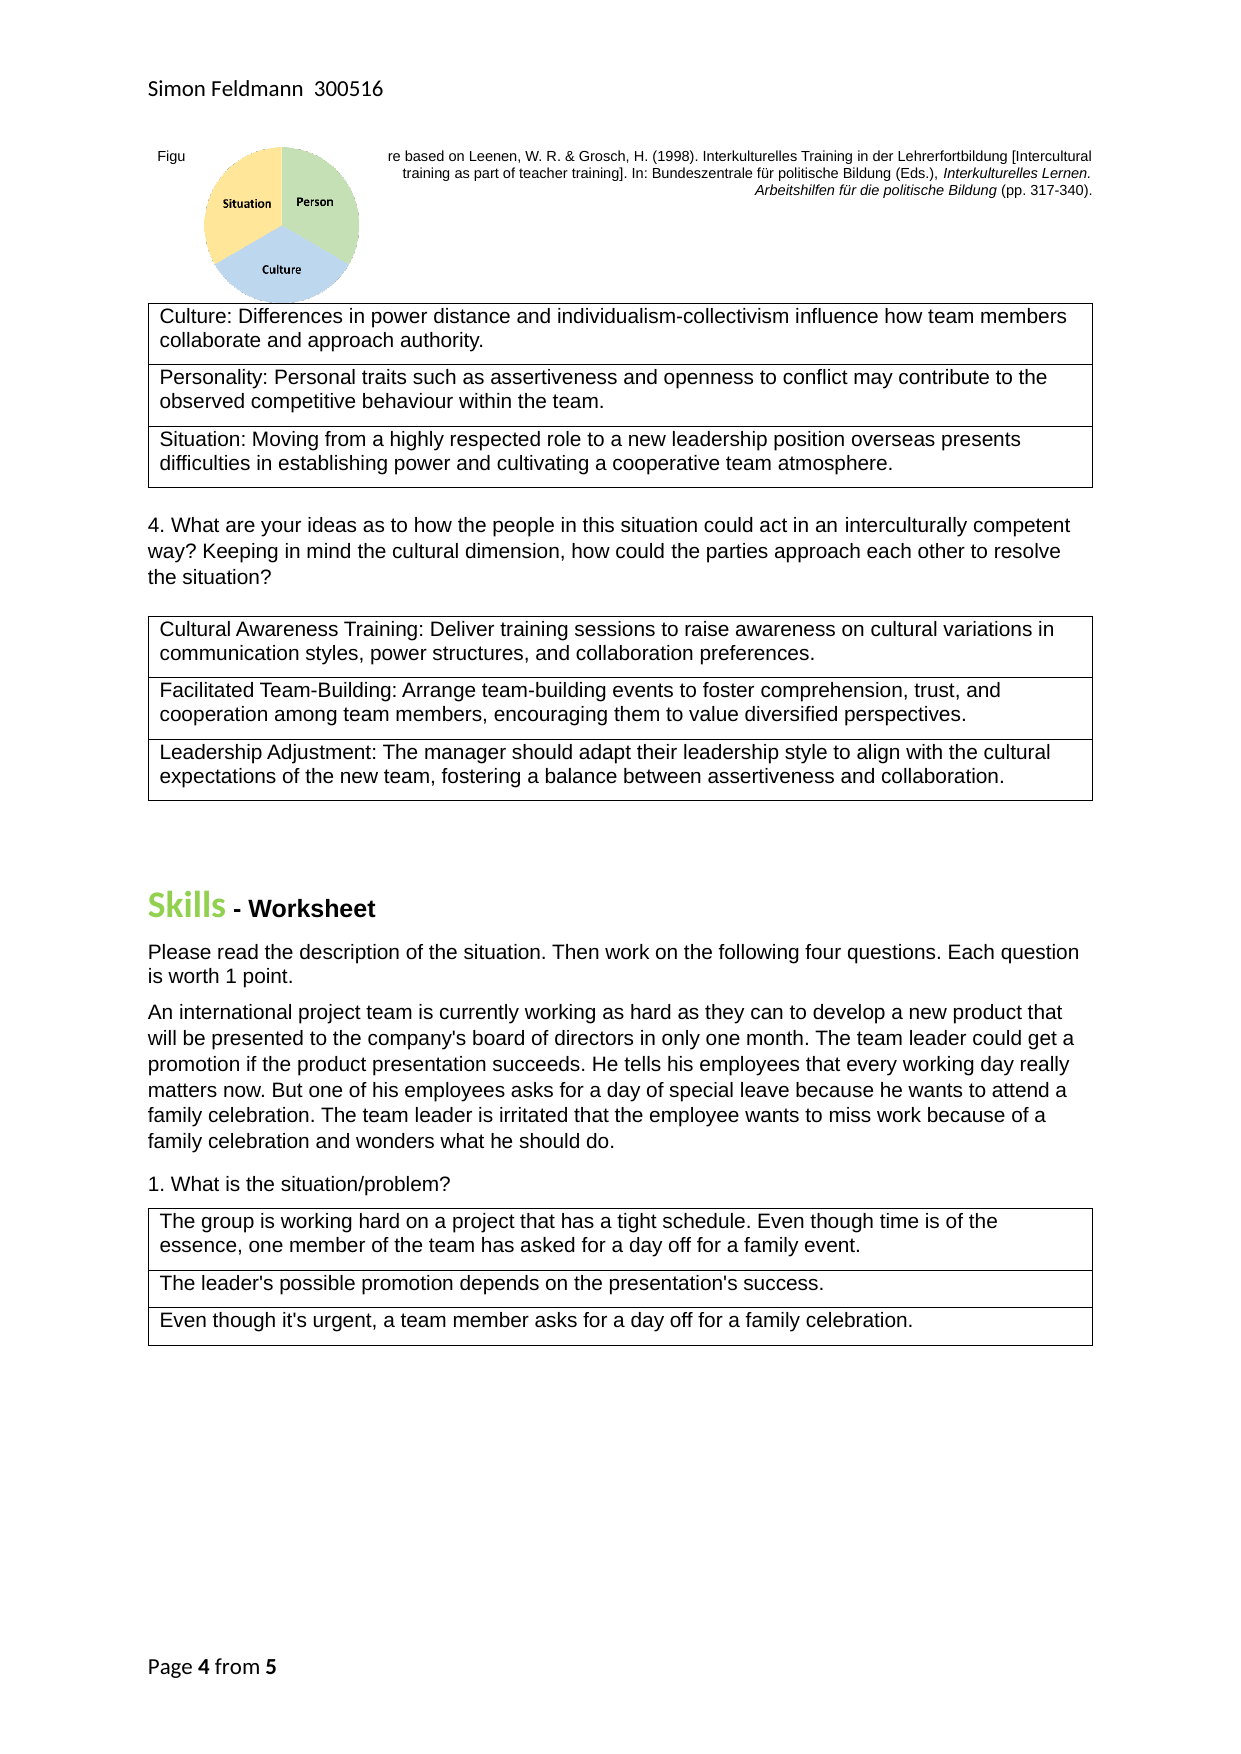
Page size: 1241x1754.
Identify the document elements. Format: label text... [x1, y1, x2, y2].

table_header Cultural Awareness Training: Deliver training sessions to raise awareness on cultural variations in communication styles, power structures, and collaboration preferences. [149, 617, 1092, 677]
text 4. What are your ideas as to how the people in this situation could act in an interculturally competent way? Keeping in mind the cultural dimension, how could the parties approach each other to resolve the situation? [148, 513, 1093, 589]
text 1. What is the situation/problem? [148, 1172, 1093, 1196]
picture [204, 147, 359, 303]
table_header The group is working hard on a project that has a tight schedule. Even though time is of the essence, one member of the team has asked for a day off for a family event. [149, 1209, 1092, 1269]
table_header Culture: Differences in power distance and individualism-collectivism influence how team members collaborate and approach authority. [149, 304, 1092, 364]
table_cell Leadership Adjustment: The manager should adapt their leadership style to align with the cultural expectations of the new team, fostering a balance between assertiveness and collaboration. [149, 740, 1092, 800]
table_cell Even though it's urgent, a team member asks for a day off for a family celebration. [149, 1308, 1092, 1344]
text An international project team is currently working as hard as they can to develop a new product that will be presented to the company's board of directors in only one month. The team leader could get a promotion if the product presentation succeeds. He tells his employees that every working day really matters now. But one of his employees asks for a day of special leave because he wants to attend a family celebration. The team leader is irritated that the employee wants to miss work because of a family celebration and wonders what he should do. [148, 1000, 1093, 1153]
table_cell Personality: Personal traits such as assertiveness and openness to conflict may contribute to the observed competitive behaviour within the team. [149, 365, 1092, 426]
text Figu [148, 148, 204, 198]
text Skills - Worksheet [148, 881, 1093, 927]
table_cell Situation: Moving from a highly respected role to a new leadership position overseas presents difficulties in establishing power and cultivating a cooperative team atmosphere. [149, 427, 1092, 487]
text Please read the description of the situation. Then work on the following four questions. Each question is worth 1 point. [148, 939, 1093, 987]
text re based on Leenen, W. R. & Grosch, H. (1998). Interkulturelles Training in der Lehrerfortbildung [Intercultural training as part of teacher training]. In: Bundeszentrale für politische Bildung (Eds.), Interkulturelles Lernen. Arbeitshilfen für die politische Bildung (pp. 317-340). [359, 148, 1093, 198]
table_cell The leader's possible promotion depends on the presentation's success. [149, 1271, 1092, 1307]
table_cell Facilitated Team-Building: Arrange team-building events to foster comprehension, trust, and cooperation among team members, encouraging them to value diversified perspectives. [149, 678, 1092, 738]
